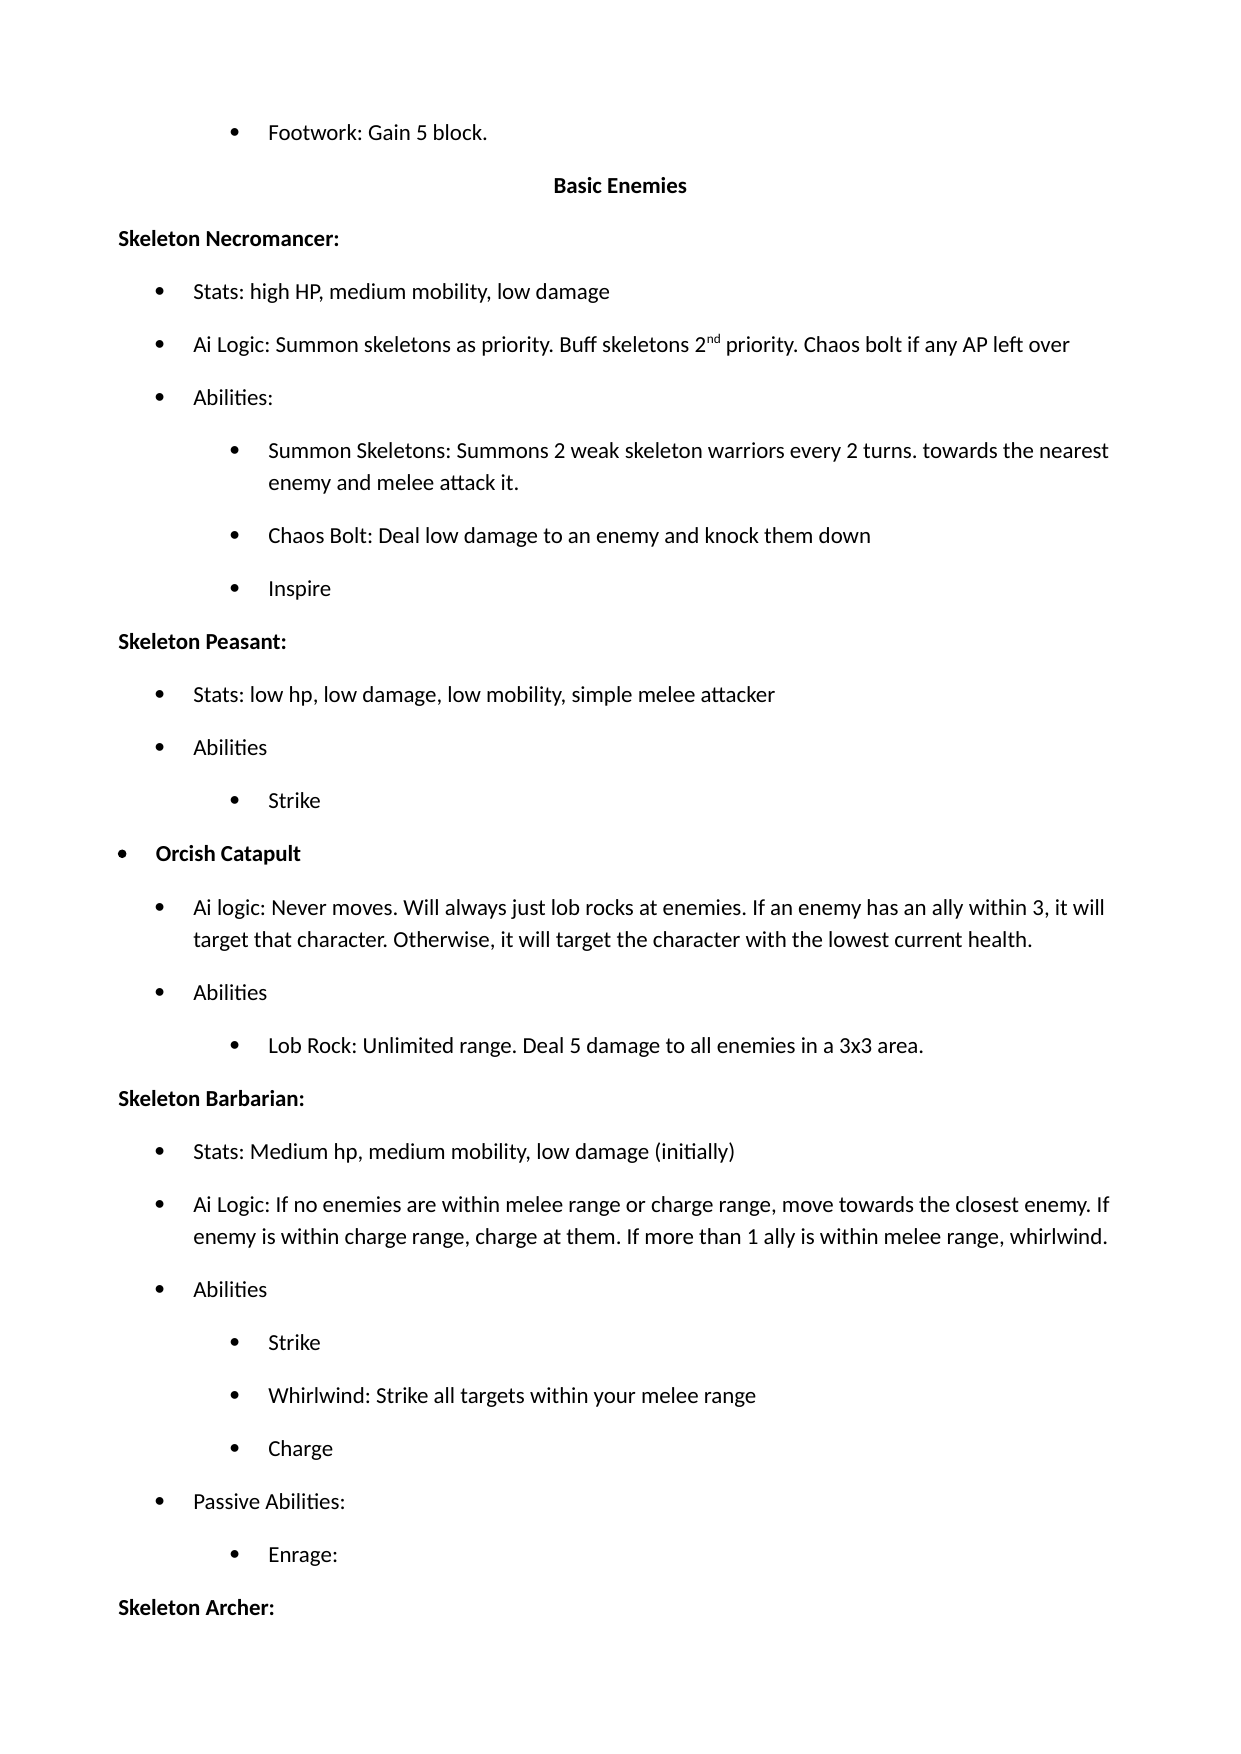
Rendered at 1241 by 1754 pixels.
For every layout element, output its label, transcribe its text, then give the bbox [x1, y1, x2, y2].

list Footwork: Gain 5 block. [231, 118, 1122, 146]
text Skeleton Archer: [118, 1593, 1122, 1621]
list Chaos Bolt: Deal low damage to an enemy and knock them down [231, 521, 1122, 549]
list Abilities [156, 978, 1122, 1006]
list Stats: high HP, medium mobility, low damage [156, 277, 1122, 305]
list Ai Logic: If no enemies are within melee range or charge range, move towards the closest enemy. If enemy is within charge range, charge at them. If more than 1 ally is within melee range, whirlwind. [156, 1190, 1122, 1250]
text Skeleton Necromancer: [118, 224, 1122, 252]
list Stats: Medium hp, medium mobility, low damage (initially) [156, 1137, 1122, 1165]
list Summon Skeletons: Summons 2 weak skeleton warriors every 2 turns. towards the nearest enemy and melee attack it. [231, 436, 1122, 496]
list Abilities [156, 733, 1122, 762]
list Lob Rock: Unlimited range. Deal 5 damage to all enemies in a 3x3 area. [231, 1031, 1122, 1059]
list Ai Logic: Summon skeletons as priority. Buff skeletons 2nd priority. Chaos bolt if any AP left over [156, 330, 1122, 358]
text Basic Enemies [118, 171, 1122, 199]
list Whirlwind: Strike all targets within your melee range [231, 1381, 1122, 1409]
list Stats: low hp, low damage, low mobility, simple melee attacker [156, 681, 1122, 708]
list Ai logic: Never moves. Will always just lob rocks at enemies. If an enemy has an ally within 3, it will target that character. Otherwise, it will target the character with the lowest current health. [156, 893, 1122, 953]
text Skeleton Barbarian: [118, 1084, 1122, 1112]
list Enrage: [231, 1540, 1122, 1568]
list Orcish Catapult [118, 839, 1122, 868]
list Strike [231, 787, 1122, 814]
list Strike [231, 1328, 1122, 1356]
list Abilities [156, 1275, 1122, 1303]
text Skeleton Peasant: [118, 627, 1122, 656]
list Passive Abilities: [156, 1487, 1122, 1515]
list Charge [231, 1434, 1122, 1462]
list Inspire [231, 574, 1122, 602]
list Abilities: [156, 383, 1122, 411]
